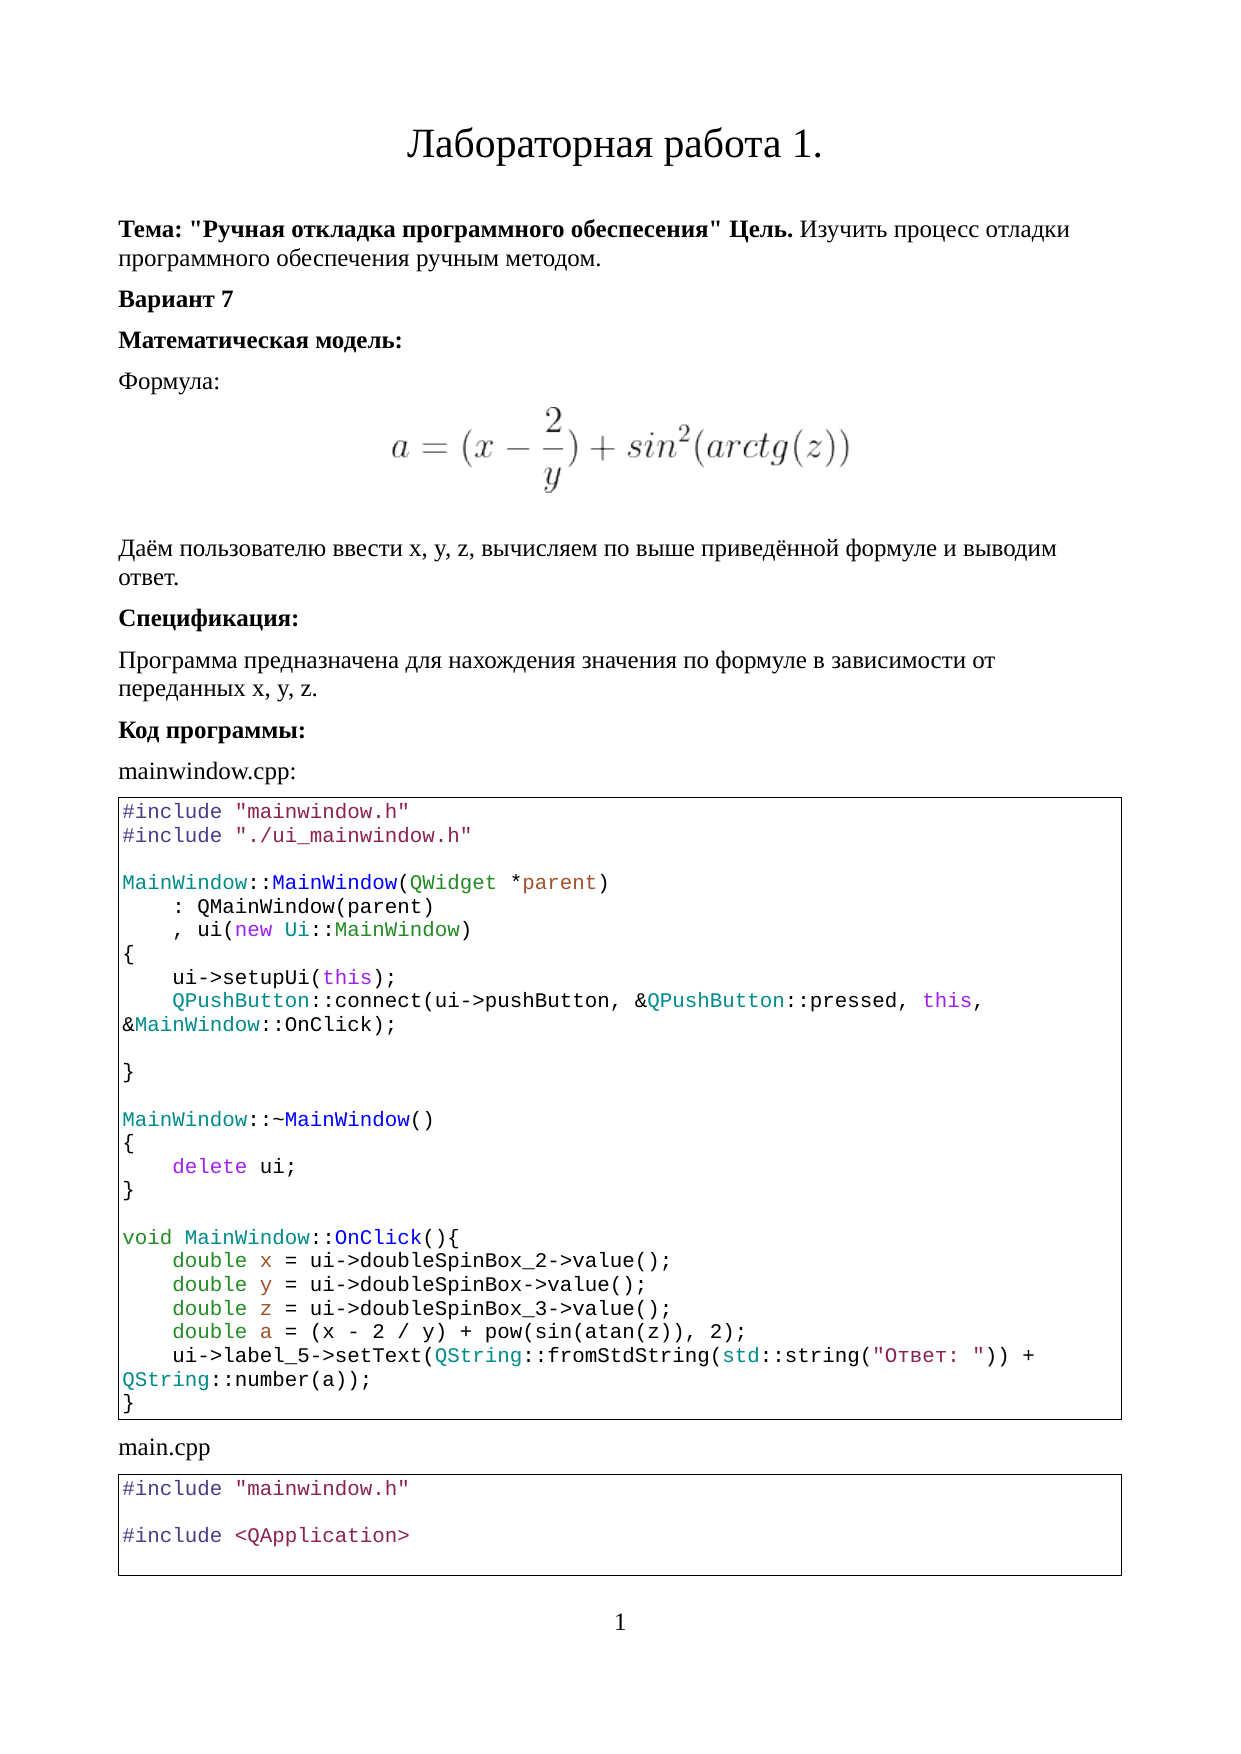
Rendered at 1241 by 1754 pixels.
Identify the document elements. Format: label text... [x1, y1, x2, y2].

text Вариант 7 [118, 284, 1122, 313]
text #include "mainwindow.h" [119, 798, 1121, 821]
text MainWindow::MainWindow(QWidget *parent) [119, 868, 1121, 892]
text MainWindow::~MainWindow() [119, 1104, 1121, 1128]
text main.cpp [118, 1432, 1122, 1461]
text #include "./ui_mainwindow.h" [119, 821, 1121, 844]
text Формула: [118, 366, 1122, 395]
text double z = ui->doubleSpinBox_3->value(); [119, 1294, 1121, 1317]
text QPushButton::connect(ui->pushButton, &QPushButton::pressed, this, &MainWindow::OnClick); [119, 986, 1121, 1034]
text #include "mainwindow.h" [119, 1475, 1121, 1497]
text double a = (x - 2 / y) + pow(sin(atan(z)), 2); [119, 1317, 1121, 1341]
text double y = ui->doubleSpinBox->value(); [119, 1270, 1121, 1294]
text } [119, 1057, 1121, 1081]
text #include <QApplication> [119, 1521, 1121, 1544]
text double x = ui->doubleSpinBox_2->value(); [119, 1246, 1121, 1270]
text Тема: "Ручная откладка программного обеспесения" Цель. Изучить процесс отладки программного обеспечения ручным методом. [118, 214, 1122, 271]
text Спецификация: [118, 603, 1122, 632]
text : QMainWindow(parent) [119, 892, 1121, 915]
subtitle Лабораторная работа 1. [118, 118, 1122, 166]
text ui->label_5->setText(QString::fromStdString(std::string("Ответ: ")) + QString::number(a)); [119, 1341, 1121, 1388]
picture [391, 407, 849, 493]
text } [119, 1388, 1121, 1419]
text Математическая модель: [118, 325, 1122, 354]
text } [119, 1176, 1121, 1199]
text Код программы: [118, 715, 1122, 743]
text ui->setupUi(this); [119, 963, 1121, 986]
text void MainWindow::OnClick(){ [119, 1223, 1121, 1246]
text delete ui; [119, 1152, 1121, 1176]
text mainwindow.cpp: [118, 756, 1122, 785]
text { [119, 939, 1121, 963]
text Даём пользователю ввести x, y, z, вычисляем по выше приведённой формуле и выводим ответ. [118, 533, 1122, 591]
text { [119, 1128, 1121, 1152]
text , ui(new Ui::MainWindow) [119, 915, 1121, 939]
text Программа предназначена для нахождения значения по формуле в зависимости от переданных x, y, z. [118, 645, 1122, 702]
